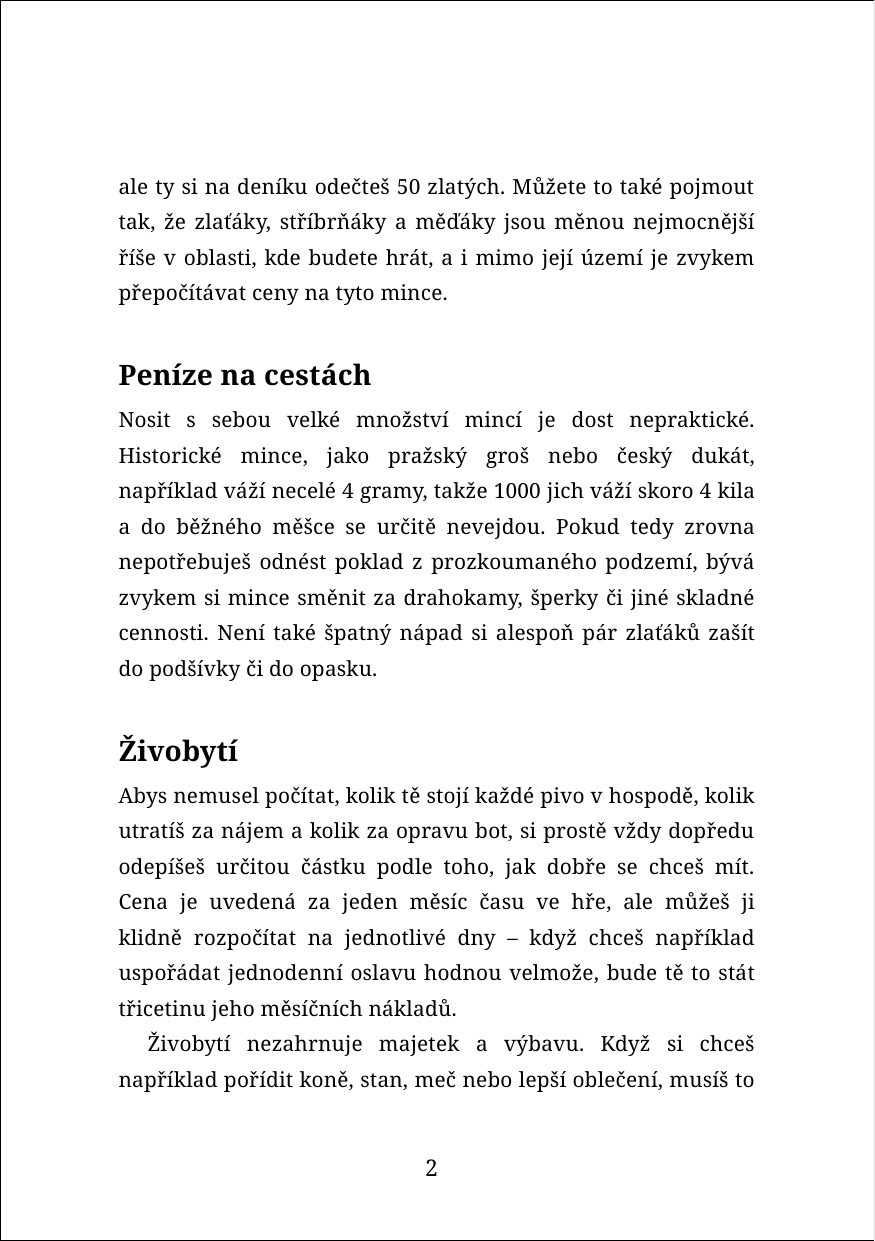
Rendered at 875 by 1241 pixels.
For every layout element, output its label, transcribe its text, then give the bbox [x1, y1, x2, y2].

text Nosit s sebou velké množství mincí je dost nepraktické. Historické mince, jako pražský groš nebo český dukát, například váží necelé 4 gramy, takže 1000 jich váží skoro 4 kila a do běžného měšce se určitě nevejdou. Pokud tedy zrovna nepotřebuješ odnést poklad z prozkoumaného podzemí, bývá zvykem si mince směnit za drahokamy, šperky či jiné skladné cennosti. Není také špatný nápad si alespoň pár zlaťáků zašít do podšívky či do opasku. [118, 405, 756, 682]
text ale ty si na deníku odečteš 50 zlatých. Můžete to také pojmout tak, že zlaťáky, stříbrňáky a měďáky jsou měnou nejmocnější říše v oblasti, kde budete hrát, a i mimo její území je zvykem přepočítávat ceny na tyto mince. [118, 172, 756, 307]
subtitle Peníze na cestách [118, 355, 756, 393]
subtitle Živobytí [118, 731, 756, 769]
text Abys nemusel počítat, kolik tě stojí každé pivo v hospodě, kolik utratíš za nájem a kolik za opravu bot, si prostě vždy dopředu odepíšeš určitou částku podle toho, jak dobře se chceš mít. Cena je uvedená za jeden měsíc času ve hře, ale můžeš ji klidně rozpočítat na jednotlivé dny – když chceš například uspořádat jednodenní oslavu hodnou velmože, bude tě to stát třicetinu jeho měsíčních nákladů. Živobytí nezahrnuje majetek a výbavu. Když si chceš například pořídit koně, stan, meč nebo lepší oblečení, musíš to [118, 781, 756, 1093]
